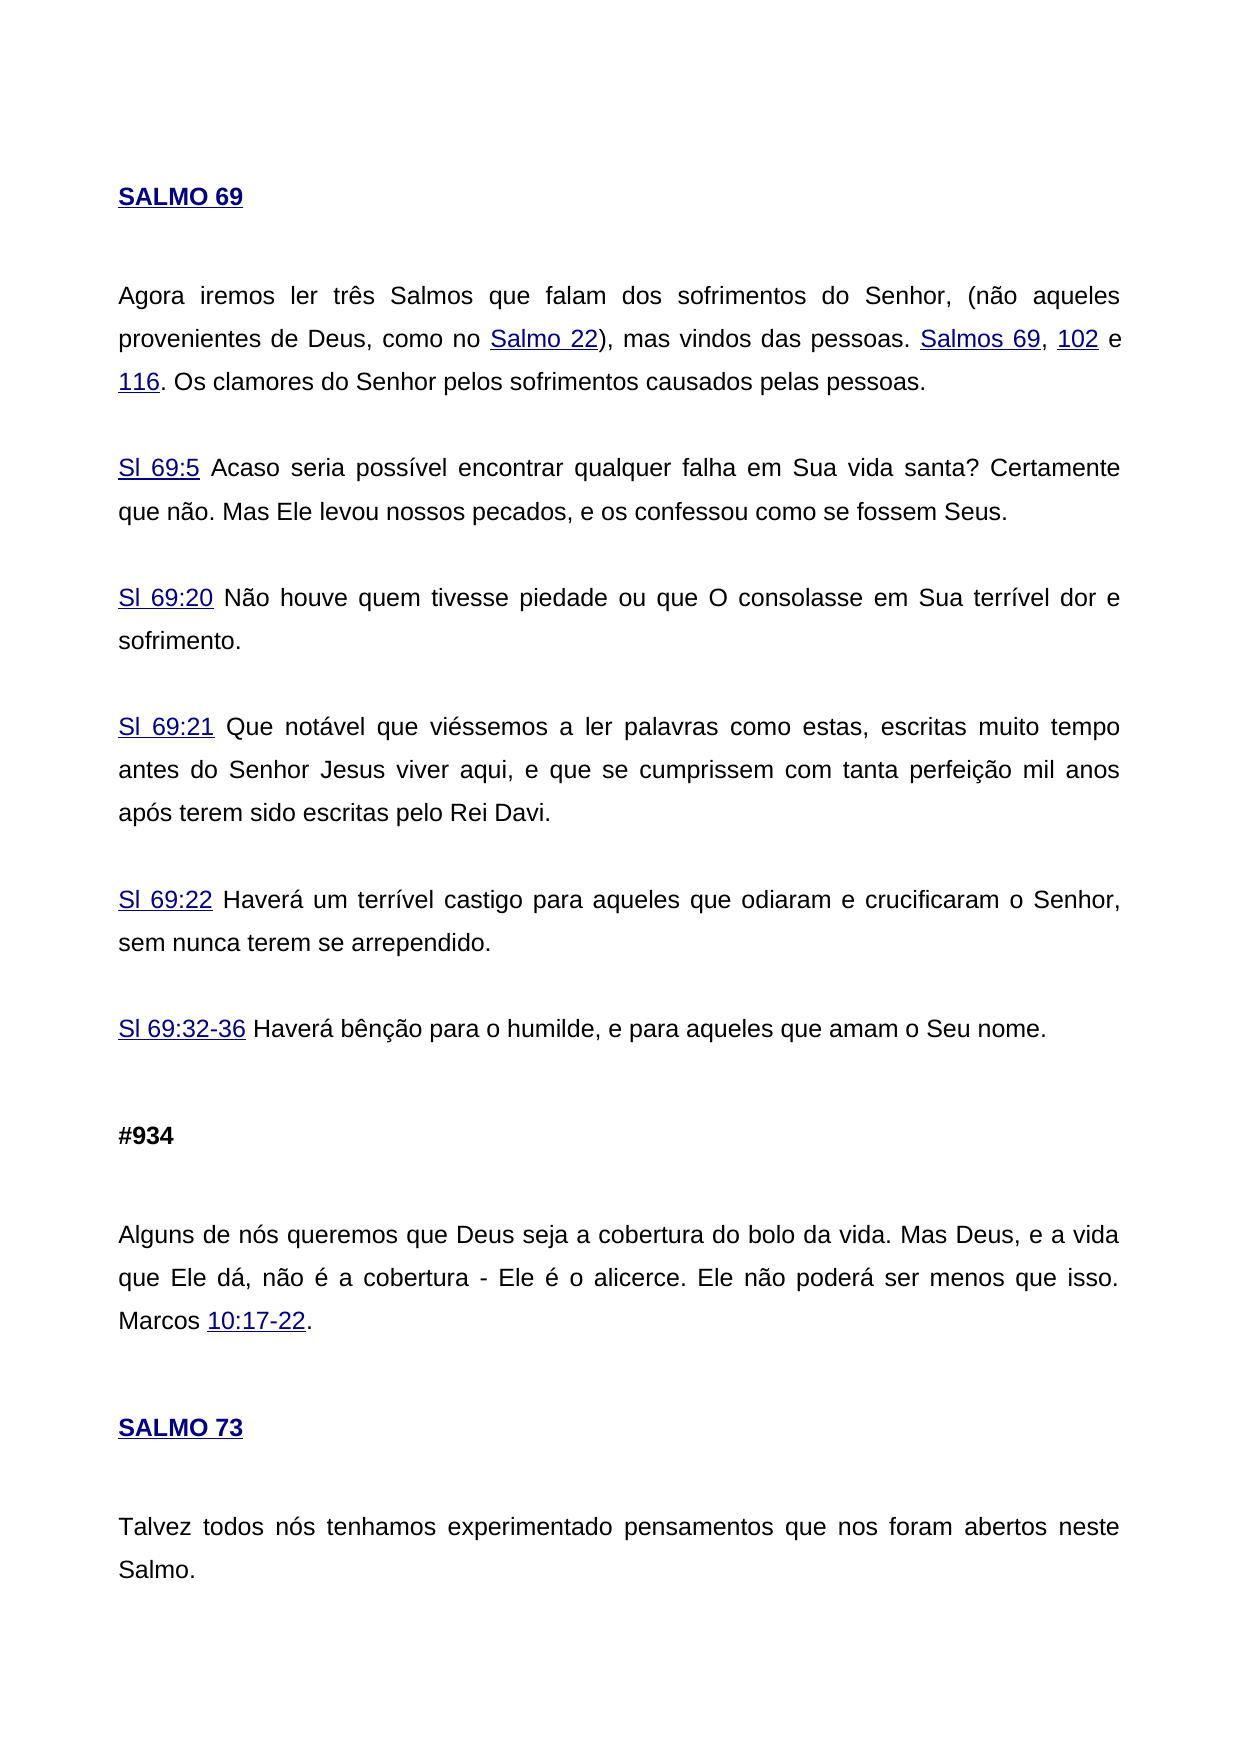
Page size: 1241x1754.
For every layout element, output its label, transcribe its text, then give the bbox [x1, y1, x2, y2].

text Sl 69:5 Acaso seria possível encontrar qualquer falha em Sua vida santa? Certamente que não. Mas Ele levou nossos pecados, e os confessou como se fossem Seus. [118, 453, 1122, 525]
text Sl 69:22 Haverá um terrível castigo para aqueles que odiaram e crucificaram o Senhor, sem nunca terem se arrependido. [118, 884, 1122, 956]
subtitle SALMO 69 [118, 182, 1122, 211]
subtitle #934 [118, 1121, 1122, 1150]
subtitle SALMO 73 [118, 1413, 1122, 1442]
text Agora iremos ler três Salmos que falam dos sofrimentos do Senhor, (não aqueles provenientes de Deus, como no Salmo 22), mas vindos das pessoas. Salmos 69, 102 e 116. Os clamores do Senhor pelos sofrimentos causados pelas pessoas. [118, 281, 1122, 396]
text Alguns de nós queremos que Deus seja a cobertura do bolo da vida. Mas Deus, e a vida que Ele dá, não é a cobertura - Ele é o alicerce. Ele não poderá ser menos que isso. Marcos 10:17-22. [118, 1220, 1122, 1335]
text Sl 69:32-36 Haverá bênção para o humilde, e para aqueles que amam o Seu nome. [118, 1014, 1122, 1043]
text Sl 69:20 Não houve quem tivesse piedade ou que O consolasse em Sua terrível dor e sofrimento. [118, 583, 1122, 654]
text Talvez todos nós tenhamos experimentado pensamentos que nos foram abertos neste Salmo. [118, 1512, 1122, 1584]
text Sl 69:21 Que notável que viéssemos a ler palavras como estas, escritas muito tempo antes do Senhor Jesus viver aqui, e que se cumprissem com tanta perfeição mil anos após terem sido escritas pelo Rei Davi. [118, 712, 1122, 827]
